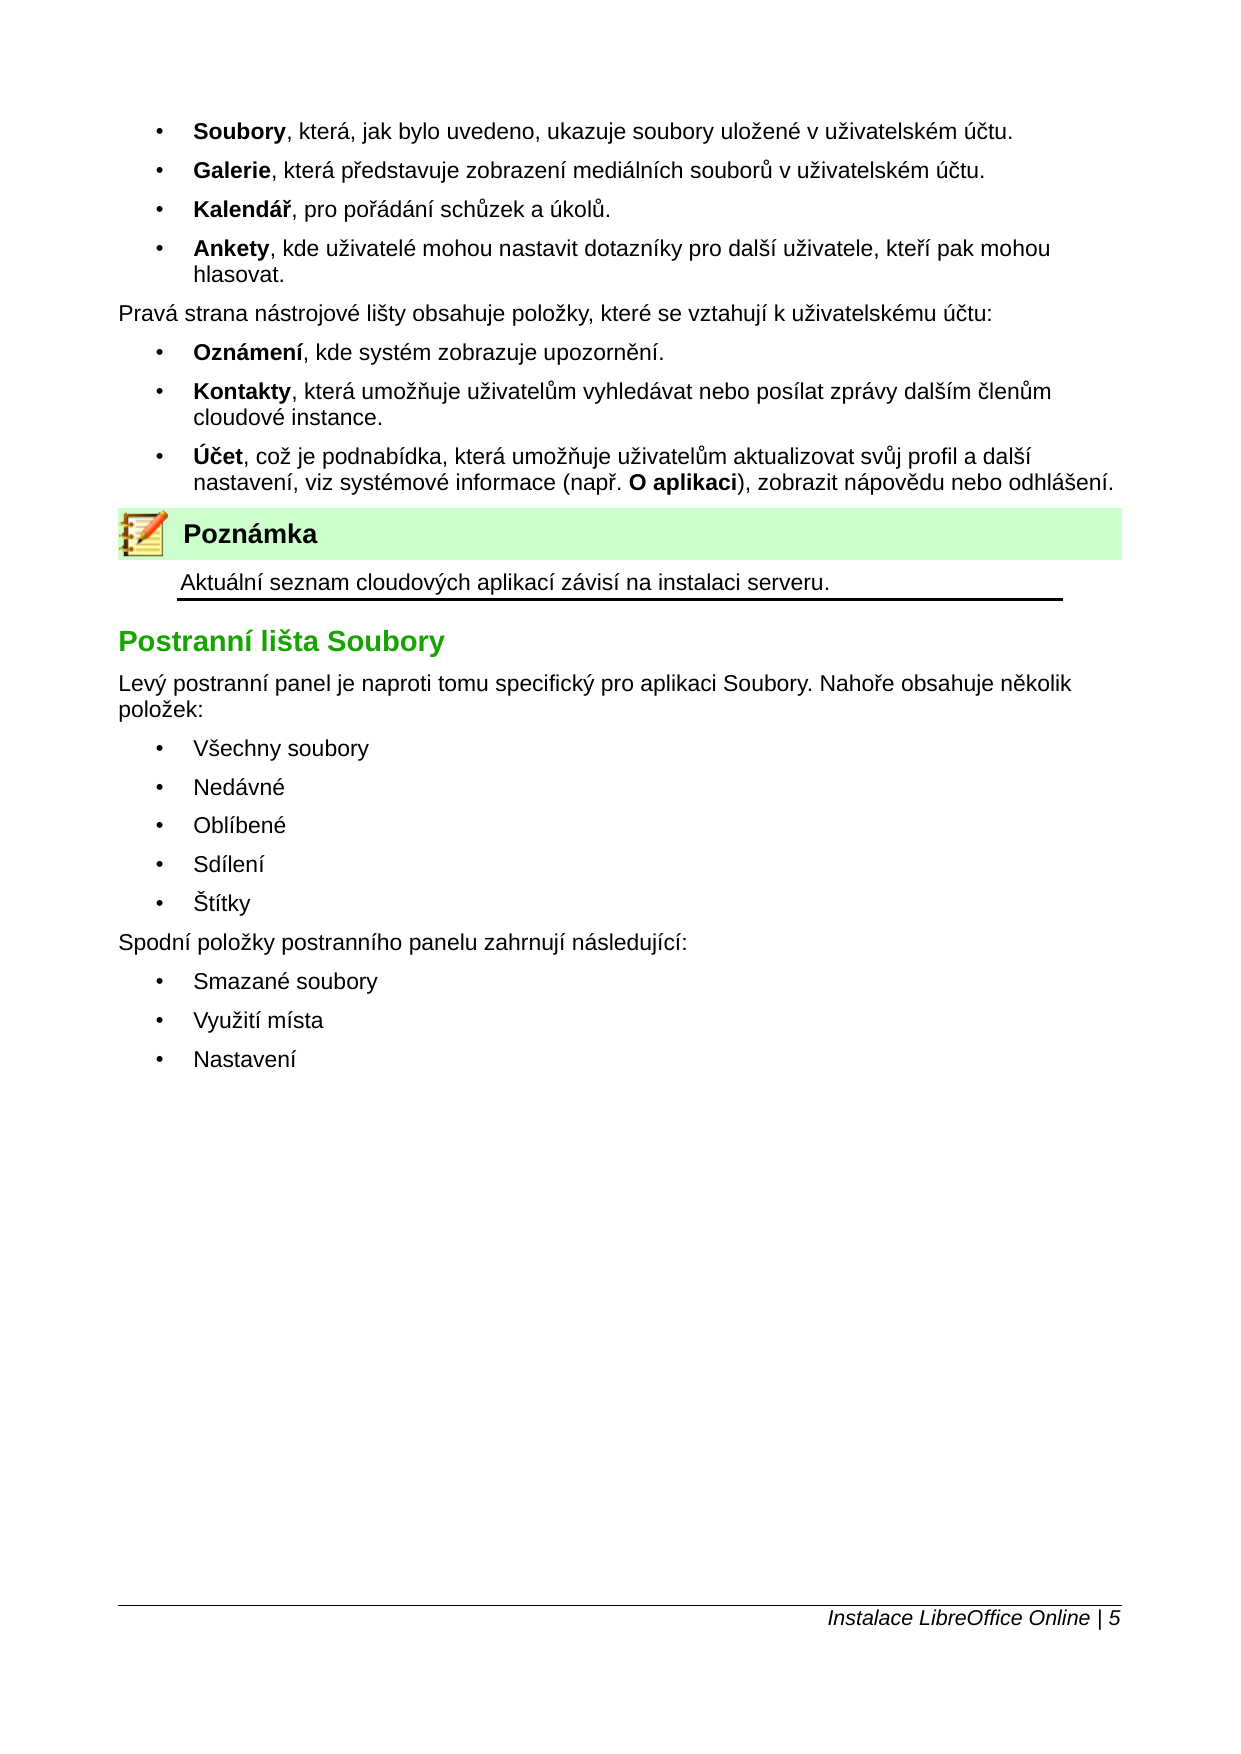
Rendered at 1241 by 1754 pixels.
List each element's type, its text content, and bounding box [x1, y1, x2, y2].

list Všechny soubory [156, 735, 1122, 761]
list Kontakty, která umožňuje uživatelům vyhledávat nebo posílat zprávy dalším členům cloudové instance. [156, 378, 1122, 430]
list Štítky [156, 890, 1122, 916]
text Levý postranní panel je naproti tomu specifický pro aplikaci Soubory. Nahoře obsahuje několik položek: [118, 669, 1122, 722]
list Sdílení [156, 851, 1122, 878]
text Pravá strana nástrojové lišty obsahuje položky, které se vztahují k uživatelskému účtu: [118, 300, 1122, 326]
list Využití místa [156, 1007, 1122, 1033]
list Soubory, která, jak bylo uvedeno, ukazuje soubory uložené v uživatelském účtu. [156, 118, 1122, 144]
list Nedávné [156, 773, 1122, 800]
picture [119, 509, 170, 560]
subtitle Poznámka [118, 508, 1122, 560]
list Kalendář, pro pořádání schůzek a úkolů. [156, 196, 1122, 222]
subtitle Postranní lišta Soubory [118, 624, 1122, 658]
list Ankety, kde uživatelé mohou nastavit dotazníky pro další uživatele, kteří pak mohou hlasovat. [156, 235, 1122, 287]
list Oznámení, kde systém zobrazuje upozornění. [156, 339, 1122, 365]
list Účet, což je podnabídka, která umožňuje uživatelům aktualizovat svůj profil a další nastavení, viz systémové informace (např. O aplikaci), zobrazit nápovědu nebo odhlášení. [156, 443, 1122, 496]
list Galerie, která představuje zobrazení mediálních souborů v uživatelském účtu. [156, 157, 1122, 183]
list Oblíbené [156, 812, 1122, 839]
text Spodní položky postranního panelu zahrnují následující: [118, 929, 1122, 955]
list Smazané soubory [156, 968, 1122, 994]
list Nastavení [156, 1046, 1122, 1072]
text Aktuální seznam cloudových aplikací závisí na instalaci serveru. [177, 566, 1063, 598]
